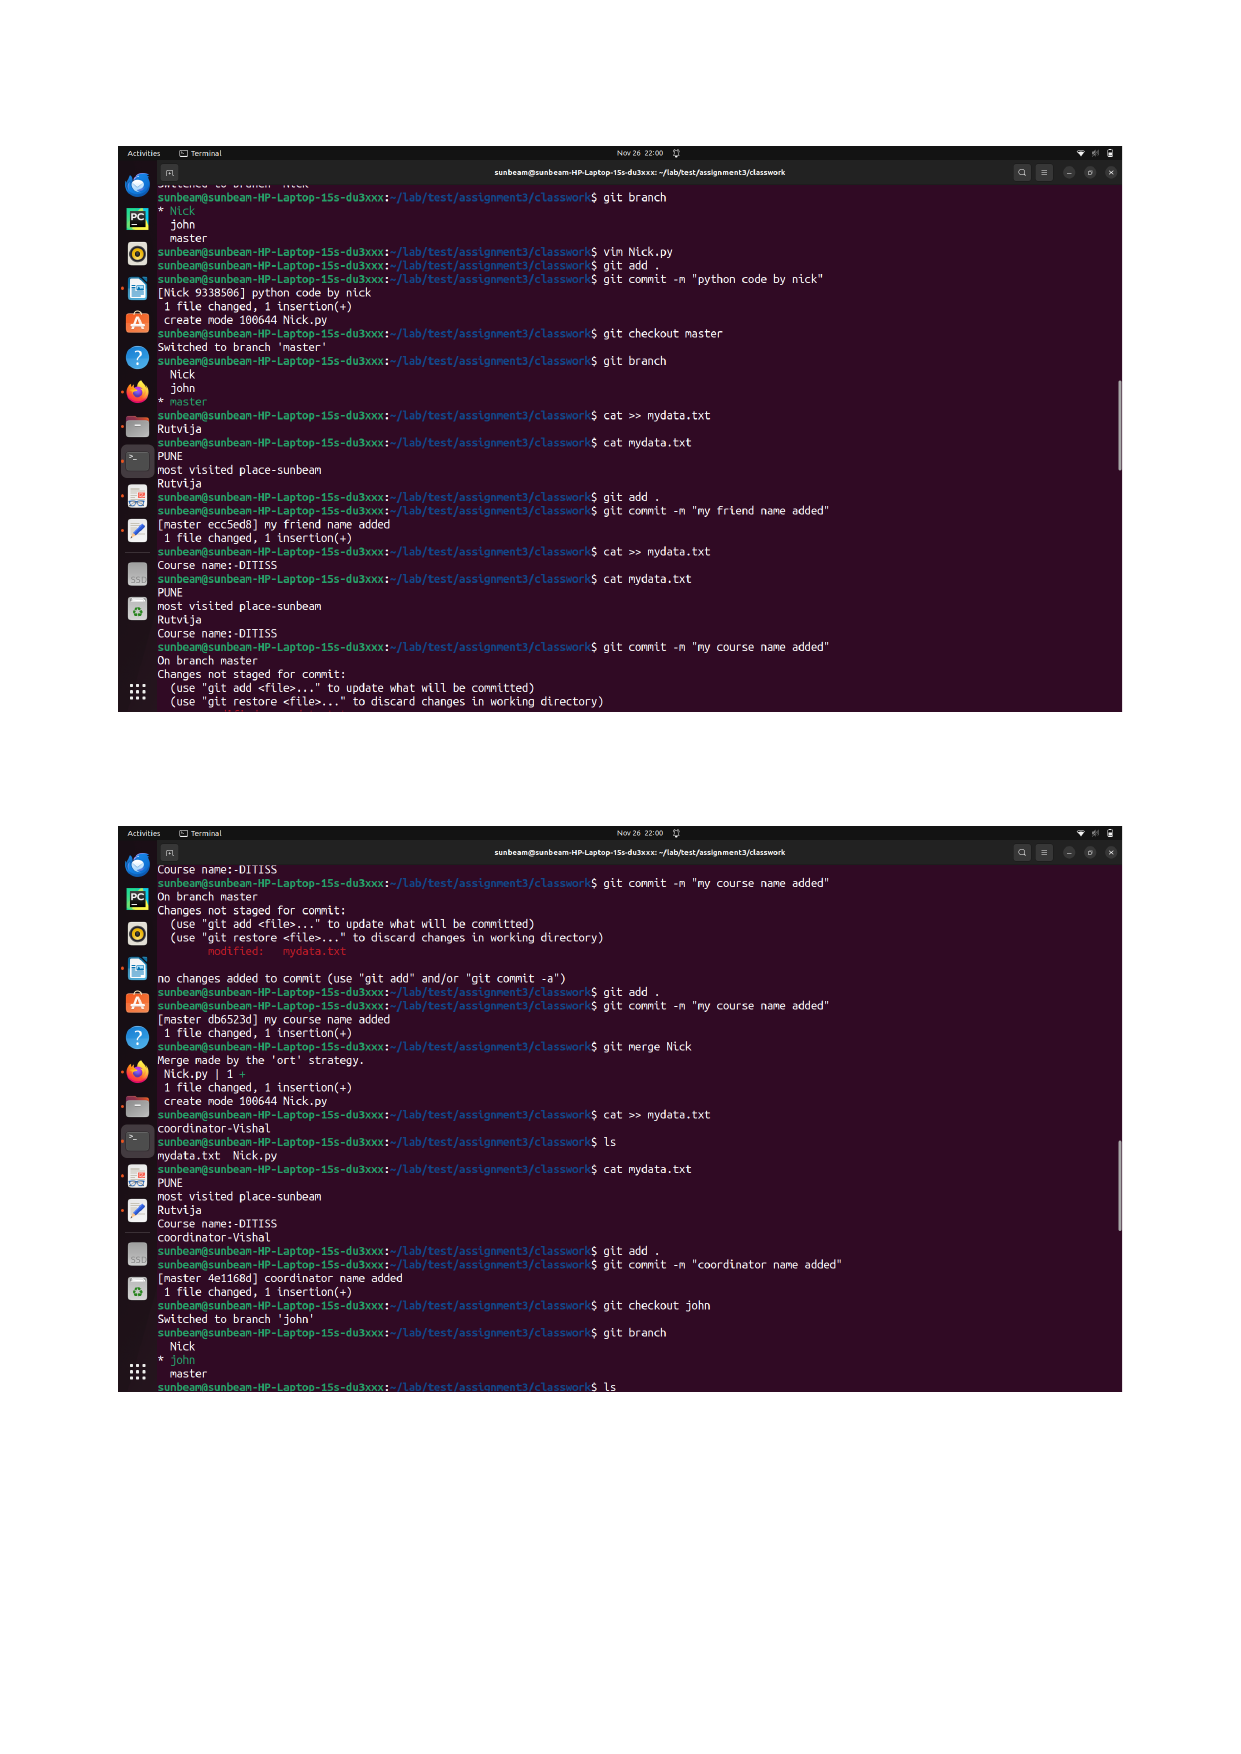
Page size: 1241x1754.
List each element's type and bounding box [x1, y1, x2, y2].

picture [118, 146, 1123, 712]
picture [118, 826, 1123, 1392]
